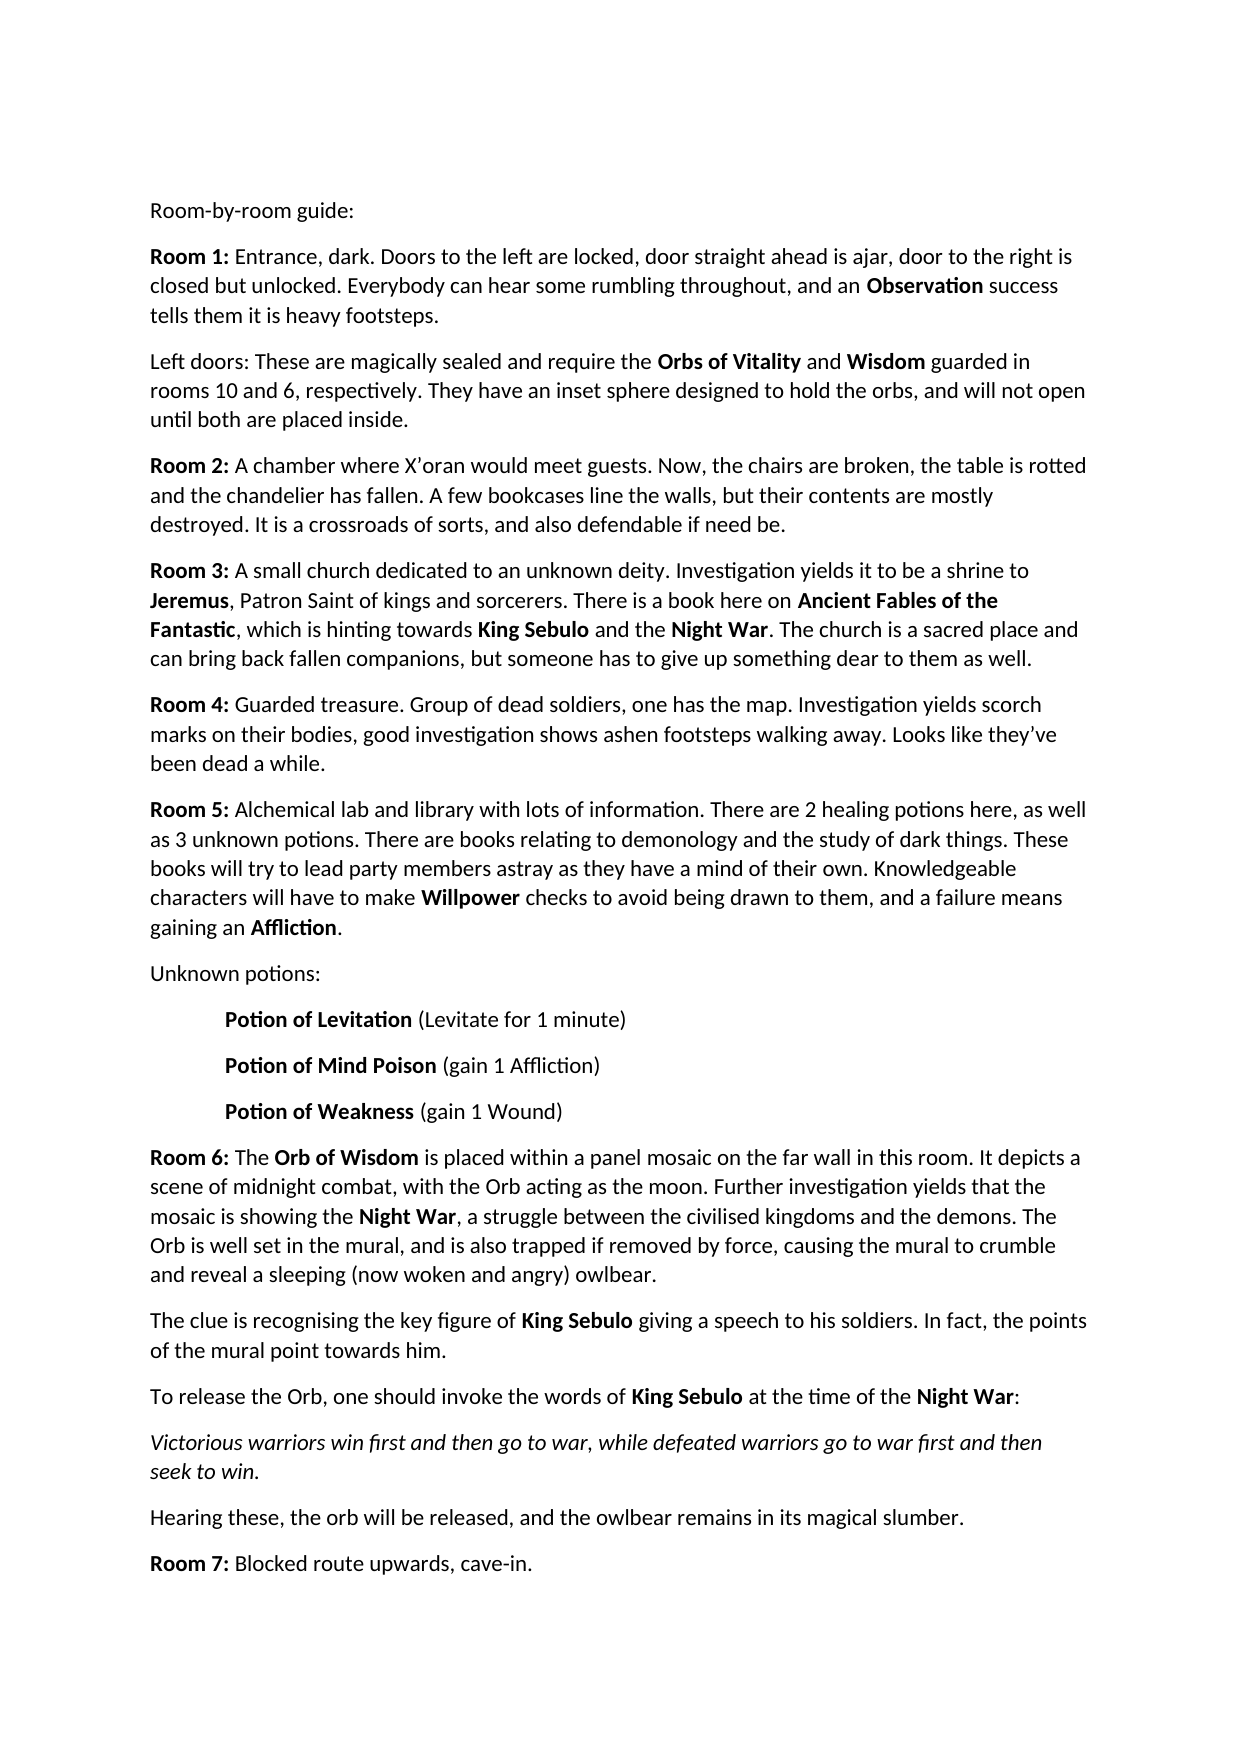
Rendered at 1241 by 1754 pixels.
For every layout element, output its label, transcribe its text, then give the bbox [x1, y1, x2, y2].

text Room 4: Guarded treasure. Group of dead soldiers, one has the map. Investigation yields scorch marks on their bodies, good investigation shows ashen footsteps walking away. Looks like they’ve been dead a while. [150, 691, 1090, 777]
text Room 3: A small church dedicated to an unknown deity. Investigation yields it to be a shrine to Jeremus, Patron Saint of kings and sorcerers. There is a book here on Ancient Fables of the Fantastic, which is hinting towards King Sebulo and the Night War. The church is a sacred place and can bring back fallen companions, but someone has to give up something dear to them as well. [150, 556, 1090, 673]
text Victorious warriors win first and then go to war, while defeated warriors go to war first and then seek to win. [150, 1428, 1090, 1486]
text Unknown potions: [150, 959, 1090, 987]
text Room-by-room guide: [150, 196, 1090, 224]
text Hearing these, the orb will be released, and the owlbear remains in its magical slumber. [150, 1503, 1090, 1532]
text Room 2: A chamber where X’oran would meet guests. Now, the chairs are broken, the table is rotted and the chandelier has fallen. A few bookcases line the walls, but their contents are mostly destroyed. It is a crossroads of sorts, and also defendable if need be. [150, 452, 1090, 538]
text Room 5: Alchemical lab and library with lots of information. There are 2 healing potions here, as well as 3 unknown potions. There are books relating to demonology and the study of dark things. These books will try to lead party members astray as they have a mind of their own. Knowledgeable characters will have to make Willpower checks to avoid being drawn to them, and a failure means gaining an Affliction. [150, 795, 1090, 941]
text Potion of Mind Poison (gain 1 Affliction) [150, 1051, 1090, 1079]
text The clue is recognising the key figure of King Sebulo giving a speech to his soldiers. In fact, the points of the mural point towards him. [150, 1307, 1090, 1364]
text Room 1: Entrance, dark. Doors to the left are locked, door straight ahead is ajar, door to the right is closed but unlocked. Everybody can hear some rumbling throughout, and an Observation success tells them it is heavy footsteps. [150, 242, 1090, 329]
text Potion of Weakness (gain 1 Wound) [150, 1097, 1090, 1125]
text Left doors: These are magically sealed and require the Orbs of Vitality and Wisdom guarded in rooms 10 and 6, respectively. They have an inset sphere designed to hold the orbs, and will not open until both are placed inside. [150, 347, 1090, 434]
text To release the Orb, one should invoke the words of King Sebulo at the time of the Night War: [150, 1382, 1090, 1410]
text Room 7: Blocked route upwards, cave-in. [150, 1549, 1090, 1578]
text Room 6: The Orb of Wisdom is placed within a panel mosaic on the far wall in this room. It depicts a scene of midnight combat, with the Orb acting as the moon. Further investigation yields that the mosaic is showing the Night War, a struggle between the civilised kingdoms and the demons. The Orb is well set in the mural, and is also trapped if removed by force, causing the mural to crumble and reveal a sleeping (now woken and angry) owlbear. [150, 1143, 1090, 1289]
text Potion of Levitation (Levitate for 1 minute) [150, 1005, 1090, 1033]
